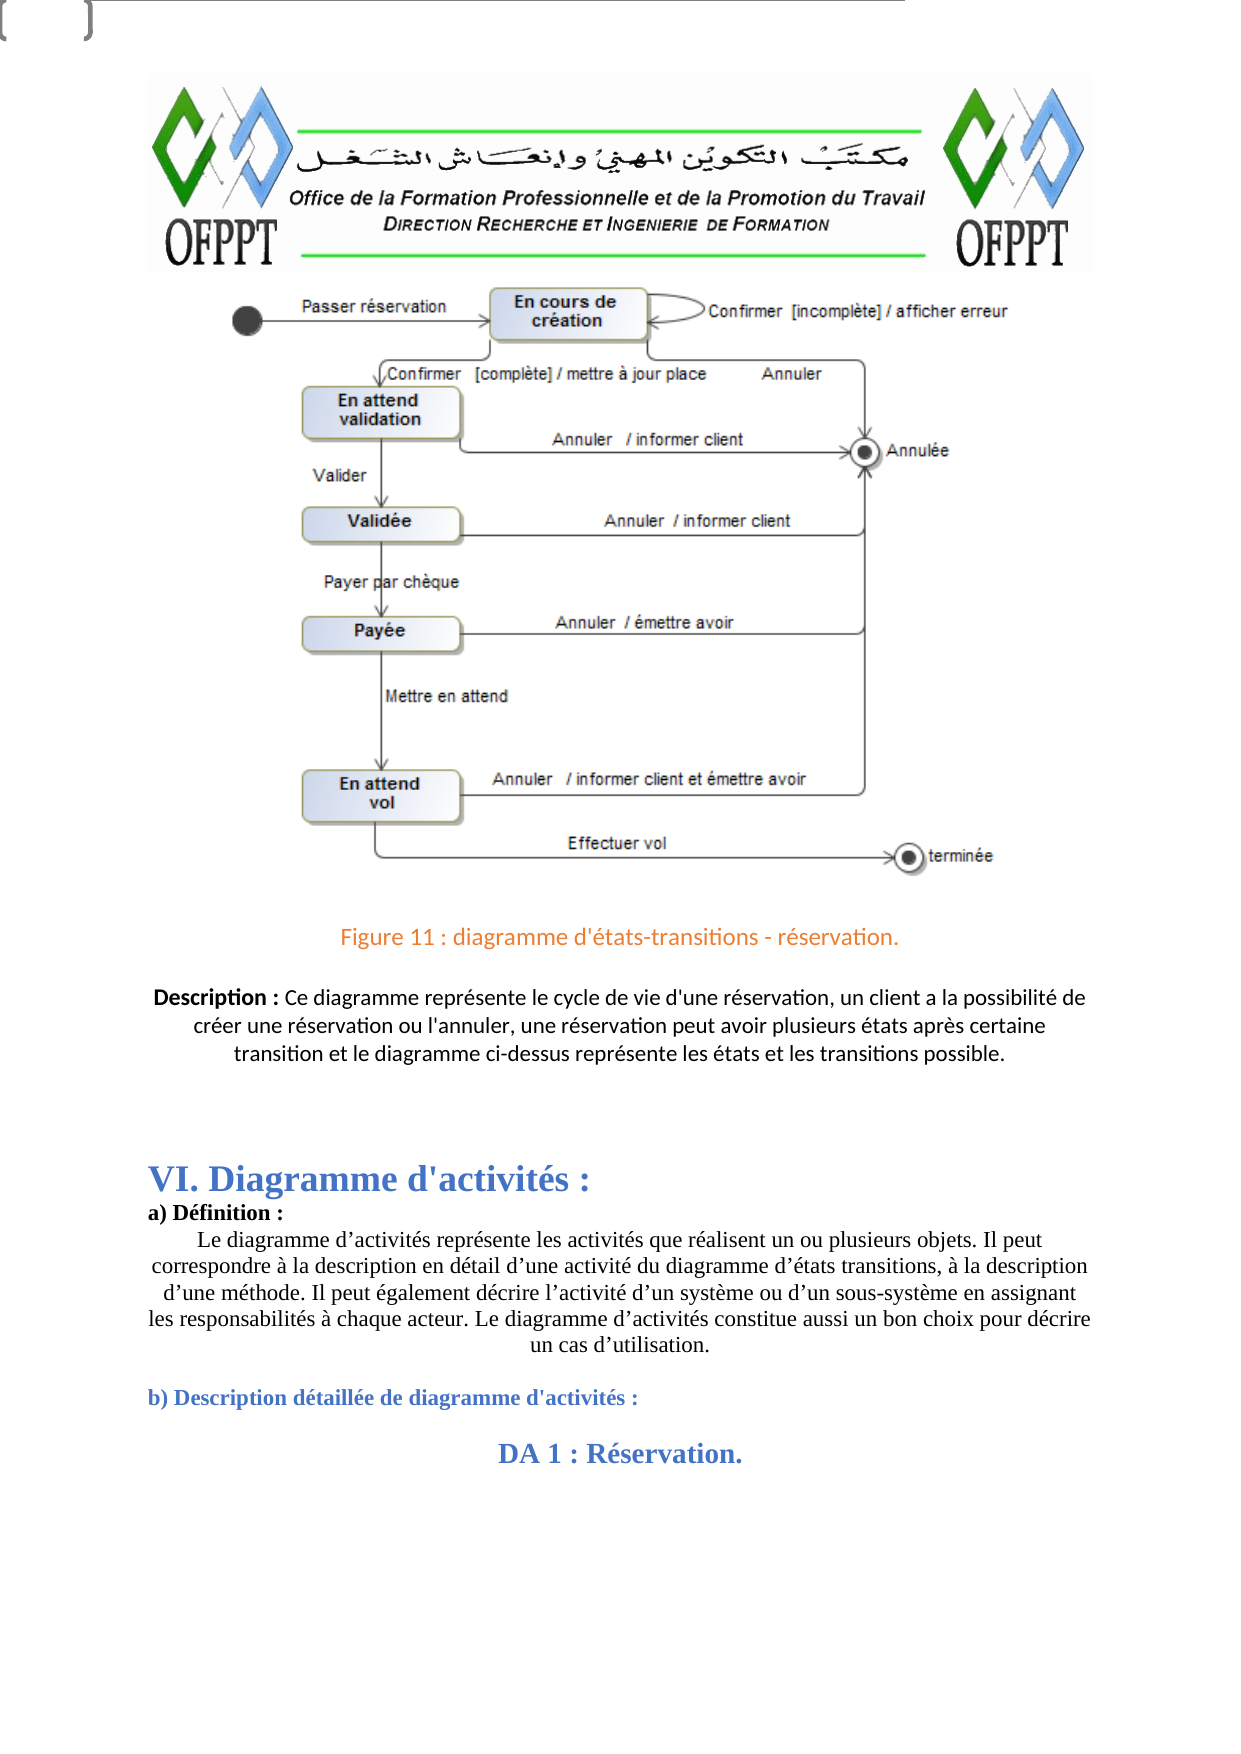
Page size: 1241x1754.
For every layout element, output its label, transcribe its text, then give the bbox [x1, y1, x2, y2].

text b) Description détaillée de diagramme d'activités : [148, 1384, 1093, 1410]
text Figure 11 : diagramme d'états-transitions - réservation. [148, 921, 1093, 951]
text a) Définition : [148, 1199, 1093, 1226]
text Le diagramme d’activités représente les activités que réalisent un ou plusieurs objets. Il peut correspondre à la description en détail d’une activité du diagramme d’états transitions, à la description d’une méthode. Il peut également décrire l’activité d’un système ou d’un sous-système en assignant les responsabilités à chaque acteur. Le diagramme d’activités constitue aussi un bon choix pour décrire un cas d’utilisation. [148, 1226, 1093, 1358]
text Description : Ce diagramme représente le cycle de vie d'une réservation, un client a la possibilité de créer une réservation ou l'annuler, une réservation peut avoir plusieurs états après certaine transition et le diagramme ci-dessus représente les états et les transitions possible. [148, 982, 1093, 1067]
text VI. Diagramme d'activités : [148, 1156, 1093, 1199]
text DA 1 : Réservation. [148, 1437, 1093, 1470]
